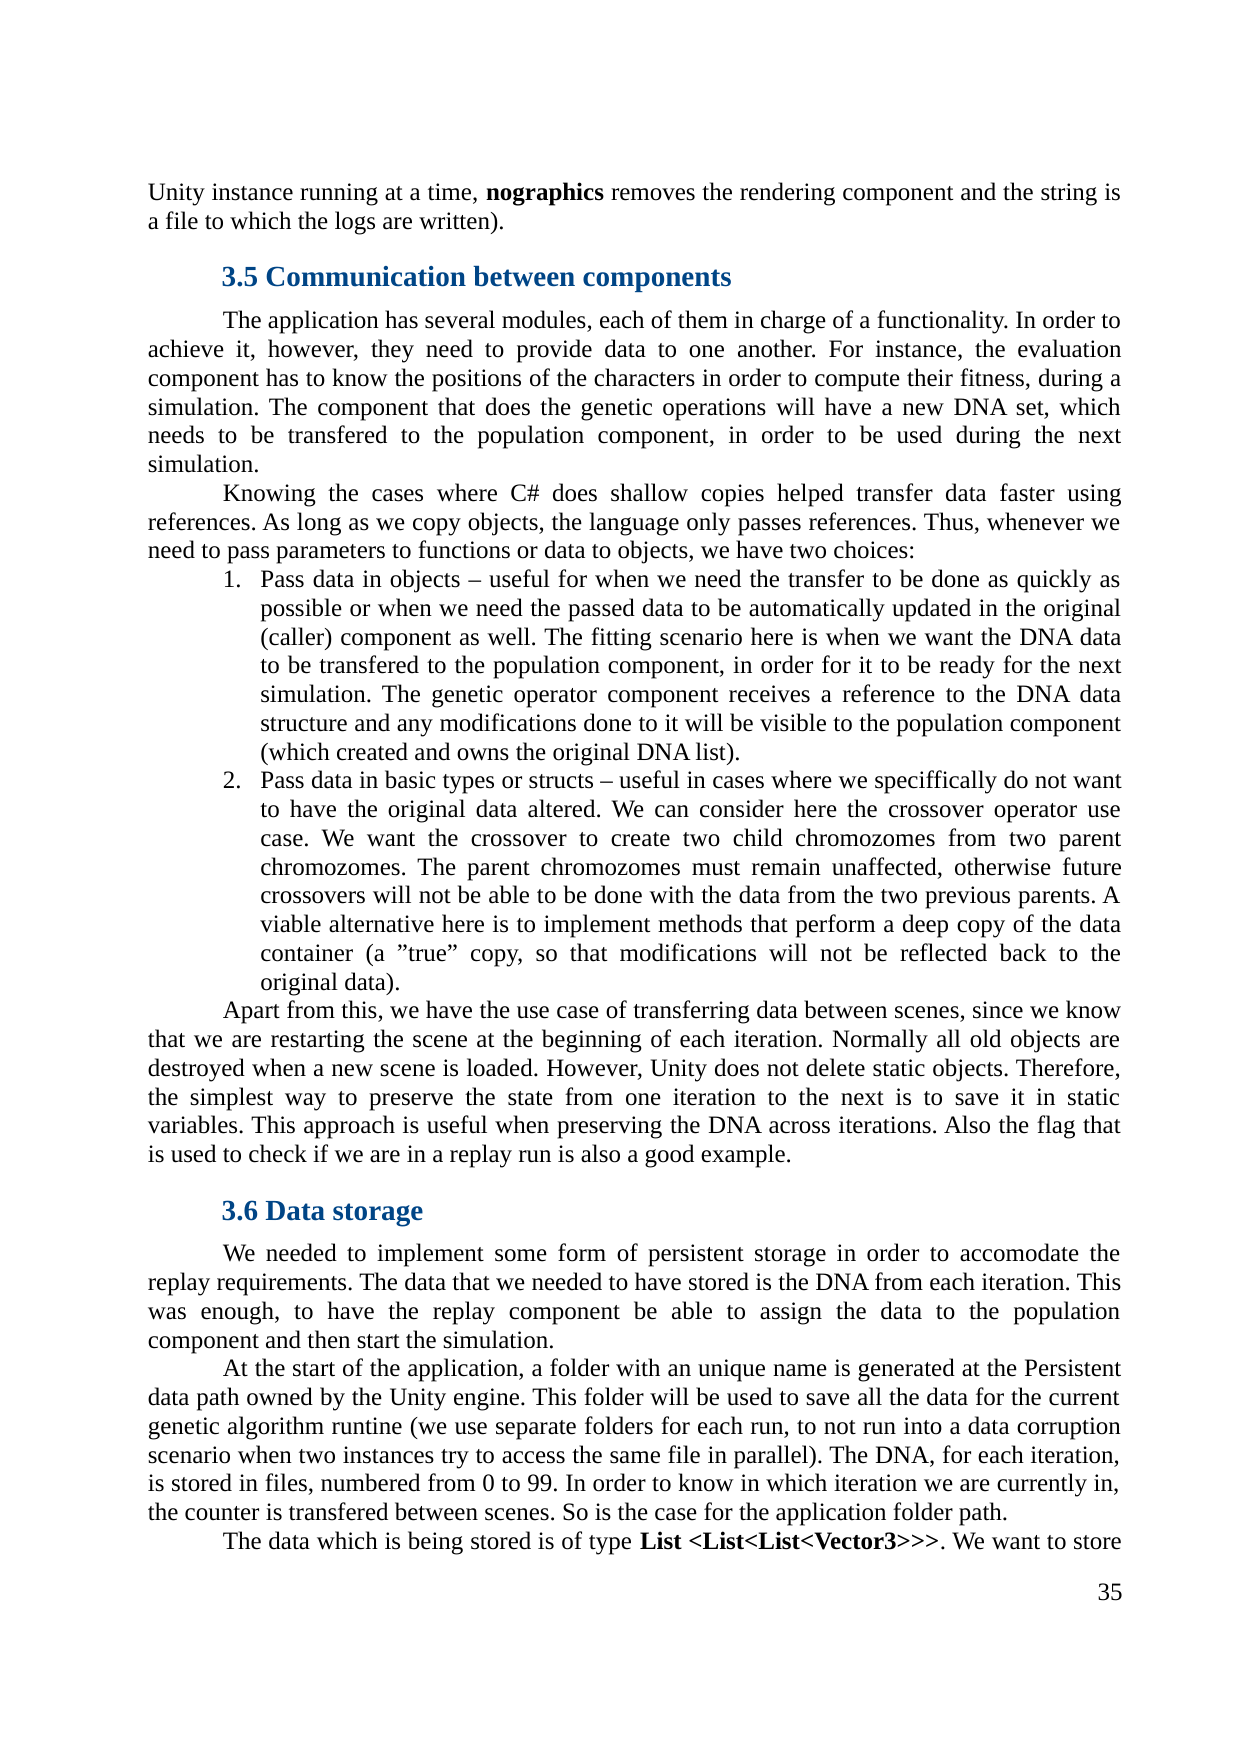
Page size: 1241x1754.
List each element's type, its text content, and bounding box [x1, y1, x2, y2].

text Apart from this, we have the use case of transferring data between scenes, since we know that we are restarting the scene at the beginning of each iteration. Normally all old objects are destroyed when a new scene is loaded. However, Unity does not delete static objects. Therefore, the simplest way to preserve the state from one iteration to the next is to save it in static variables. This approach is useful when preserving the DNA across iterations. Also the flag that is used to check if we are in a replay run is also a good example. [148, 995, 1122, 1168]
text Unity instance running at a time, nographics removes the rendering component and the string is a file to which the logs are written). [148, 177, 1122, 234]
subtitle 3.5 Communication between components [221, 259, 1122, 293]
text Knowing the cases where C# does shallow copies helped transfer data faster using references. As long as we copy objects, the language only passes references. Thus, whenever we need to pass parameters to functions or data to objects, we have two choices: [148, 478, 1122, 564]
text The application has several modules, each of them in charge of a functionality. In order to achieve it, however, they need to provide data to one another. For instance, the evaluation component has to know the positions of the characters in order to compute their fitness, during a simulation. The component that does the genetic operations will have a new DNA set, which needs to be transfered to the population component, in order to be used during the next simulation. [148, 305, 1122, 478]
list Pass data in basic types or structs – useful in cases where we speciffically do not want to have the original data altered. We can consider here the crossover operator use case. We want the crossover to create two child chromozomes from two parent chromozomes. The parent chromozomes must remain unaffected, otherwise future crossovers will not be able to be done with the data from the two previous parents. A viable alternative here is to implement methods that perform a deep copy of the data container (a ”true” copy, so that modifications will not be reflected back to the original data). [223, 765, 1122, 995]
text We needed to implement some form of persistent storage in order to accomodate the replay requirements. The data that we needed to have stored is the DNA from each iteration. This was enough, to have the replay component be able to assign the data to the population component and then start the simulation. [148, 1238, 1122, 1353]
text At the start of the application, a folder with an unique name is generated at the Persistent data path owned by the Unity engine. This folder will be used to save all the data for the current genetic algorithm runtine (we use separate folders for each run, to not run into a data corruption scenario when two instances try to access the same file in parallel). The DNA, for each iteration, is stored in files, numbered from 0 to 99. In order to know in which iteration we are currently in, the counter is transfered between scenes. So is the case for the application folder path. [148, 1353, 1122, 1526]
list Pass data in objects – useful for when we need the transfer to be done as quickly as possible or when we need the passed data to be automatically updated in the original (caller) component as well. The fitting scenario here is when we want the DNA data to be transfered to the population component, in order for it to be ready for the next simulation. The genetic operator component receives a reference to the DNA data structure and any modifications done to it will be visible to the population component (which created and owns the original DNA list). [223, 564, 1122, 765]
subtitle 3.6 Data storage [221, 1193, 1122, 1226]
text The data which is being stored is of type List <List<List<Vector3>>>. We want to store [148, 1526, 1122, 1555]
